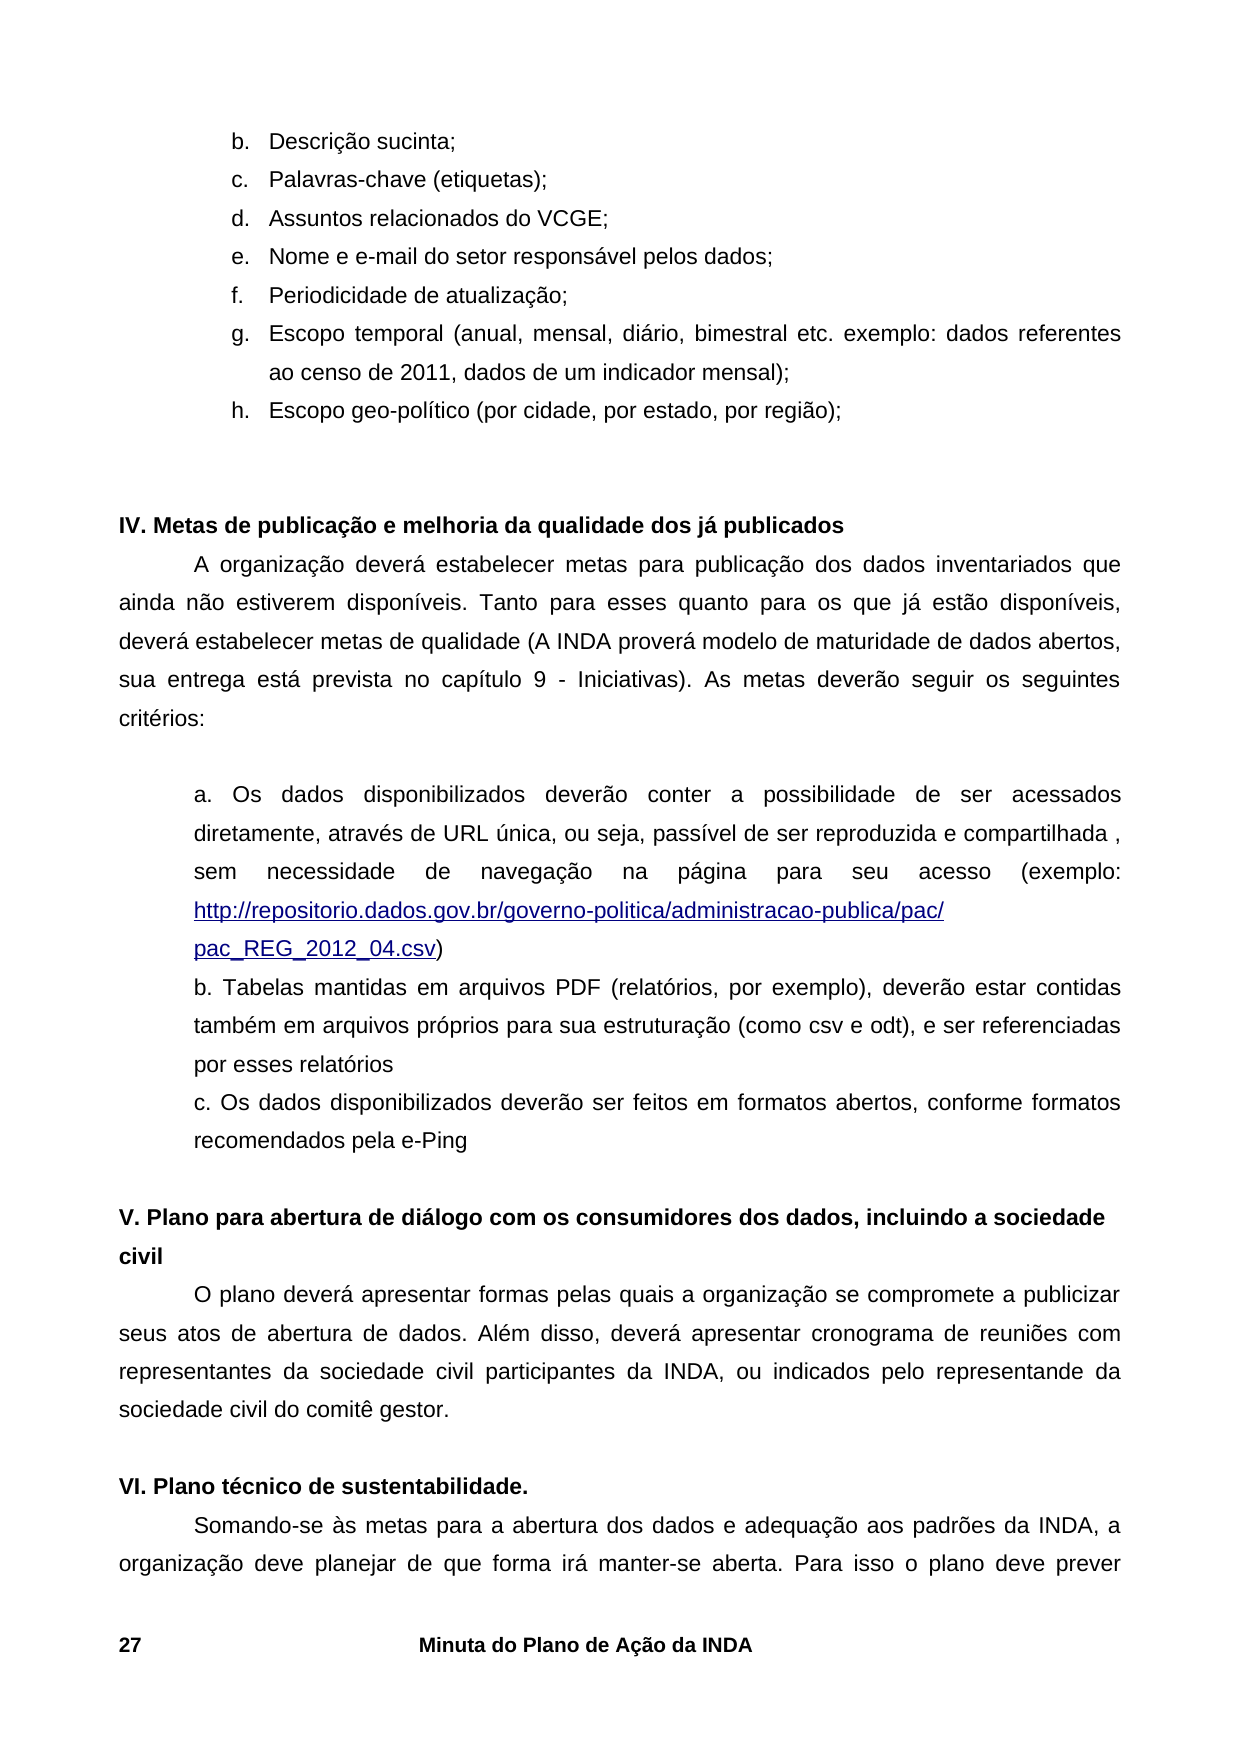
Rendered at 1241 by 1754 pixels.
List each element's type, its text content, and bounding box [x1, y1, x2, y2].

list Descrição sucinta; [231, 129, 1122, 154]
text b. Tabelas mantidas em arquivos PDF (relatórios, por exemplo), deverão estar contidas também em arquivos próprios para sua estruturação (como csv e odt), e ser referenciadas por esses relatórios [193, 974, 1122, 1077]
text VI. Plano técnico de sustentabilidade. [118, 1474, 1122, 1500]
list Palavras-chave (etiquetas); [231, 167, 1122, 193]
list Nome e e-mail do setor responsável pelos dados; [231, 244, 1122, 270]
list Escopo geo-político (por cidade, por estado, por região); [231, 398, 1122, 423]
text IV. Metas de publicação e melhoria da qualidade dos já publicados [118, 513, 1122, 539]
text A organização deverá estabelecer metas para publicação dos dados inventariados que ainda não estiverem disponíveis. Tanto para esses quanto para os que já estão disponíveis, deverá estabelecer metas de qualidade (A INDA proverá modelo de maturidade de dados abertos, sua entrega está prevista no capítulo 9 - Iniciativas). As metas deverão seguir os seguintes critérios: [118, 552, 1122, 731]
text c. Os dados disponibilizados deverão ser feitos em formatos abertos, conforme formatos recomendados pela e-Ping [193, 1090, 1122, 1154]
text V. Plano para abertura de diálogo com os consumidores dos dados, incluindo a sociedade civil [118, 1205, 1122, 1269]
text a. Os dados disponibilizados deverão conter a possibilidade de ser acessados diretamente, através de URL única, ou seja, passível de ser reproduzida e compartilhada , sem necessidade de navegação na página para seu acesso (exemplo: http://repositorio.dados.gov.br/governo-politica/administracao-publica/pac/pac_REG_2012_04.csv) [193, 782, 1122, 962]
text O plano deverá apresentar formas pelas quais a organização se compromete a publicizar seus atos de abertura de dados. Além disso, deverá apresentar cronograma de reuniões com representantes da sociedade civil participantes da INDA, ou indicados pelo representande da sociedade civil do comitê gestor. [118, 1282, 1122, 1423]
list Assuntos relacionados do VCGE; [231, 206, 1122, 231]
list Escopo temporal (anual, mensal, diário, bimestral etc. exemplo: dados referentes ao censo de 2011, dados de um indicador mensal); [231, 321, 1122, 385]
list Periodicidade de atualização; [231, 282, 1122, 308]
text Somando-se às metas para a abertura dos dados e adequação aos padrões da INDA, a organização deve planejar de que forma irá manter-se aberta. Para isso o plano deve prever [118, 1512, 1122, 1577]
